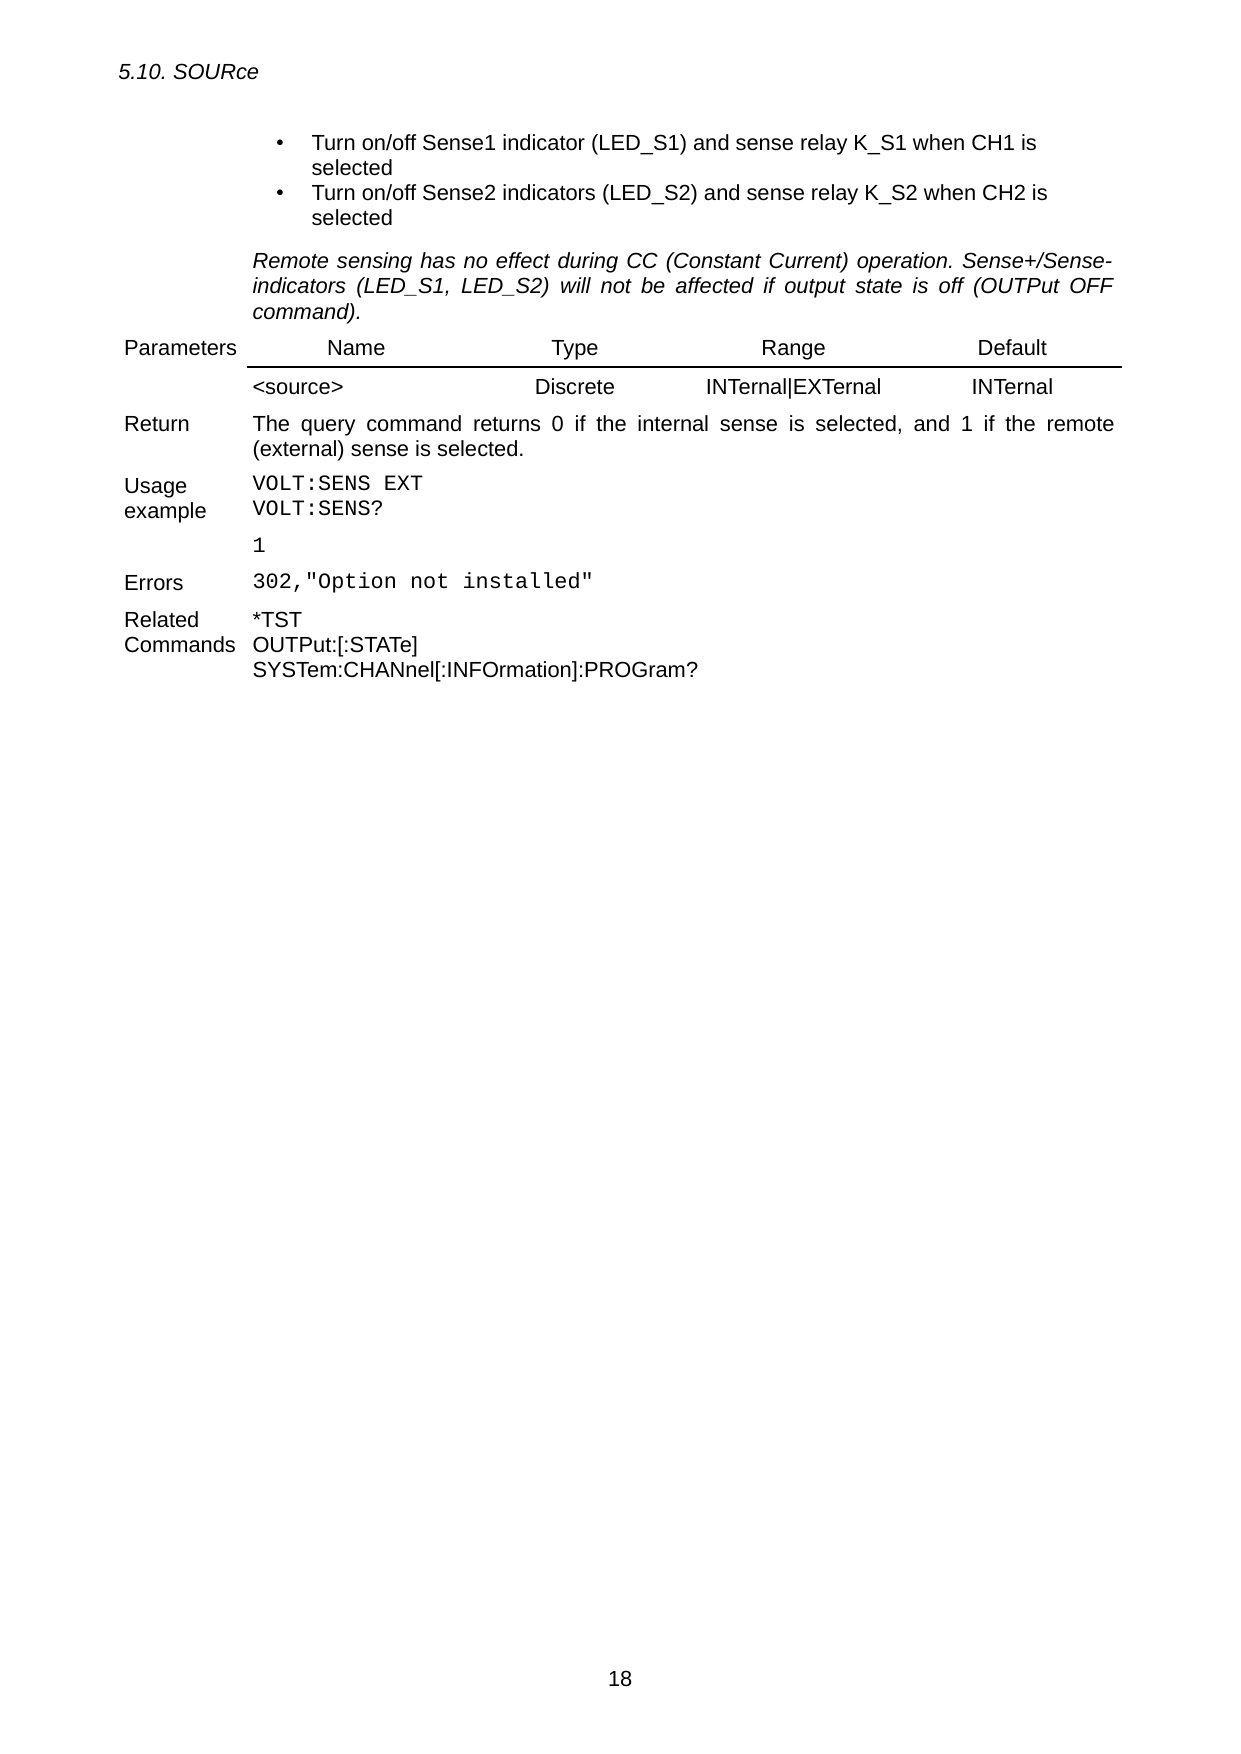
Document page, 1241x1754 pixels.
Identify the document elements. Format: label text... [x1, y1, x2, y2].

table_cell Default [903, 330, 1122, 366]
table_cell Discrete [465, 368, 684, 405]
table_cell Parameters [118, 330, 247, 405]
table_cell [118, 106, 247, 329]
table_cell Range [684, 330, 903, 366]
table_cell Usage example [118, 467, 247, 564]
table_cell Related Commands [118, 601, 247, 688]
table_cell <source> [247, 368, 465, 405]
table_cell INTernal|EXTernal [684, 368, 903, 405]
table_cell Type [465, 330, 684, 366]
table_cell This command enables or disables remote sensing. The enabled state is EXTernal (1); the disabled state is INTernal (0). Execution of this command also affects bit 12 (RSENSE) of the Operation Instrument Isummary register (see Section 3.3.2). Self-test operation initiated by *TST? command will put remote sense on all PSU channels into disable state. When the BP_OPTION is enabled and the channels are not grouped together (SYSTem:GROup commands scheduled for M3) this command sets LED indicators above binding posts and sense relays in the following manner: Turn on/off Sense1 indicator (LED_S1) and sense relay K_S1 when CH1 is selected Turn on/off Sense2 indicators (LED_S2) and sense relay K_S2 when CH2 is selected Remote sensing has no effect during CC (Constant Current) operation. Sense+/Sense- indicators (LED_S1, LED_S2) will not be affected if output state is off (OUTPut OFF command). [247, 106, 1122, 329]
table_cell 302,"Option not installed" [247, 565, 1122, 601]
table_cell *TST OUTPut:[:STATe] SYSTem:CHANnel[:INFOrmation]:PROGram? [247, 601, 1122, 688]
table_cell Name [247, 330, 465, 366]
table_cell VOLT:SENS EXT VOLT:SENS? 1 [247, 467, 1122, 564]
table_cell Errors [118, 565, 247, 601]
table_cell INTernal [903, 368, 1122, 405]
table_cell The query command returns 0 if the internal sense is selected, and 1 if the remote (external) sense is selected. [247, 405, 1122, 467]
table_cell Return [118, 405, 247, 467]
